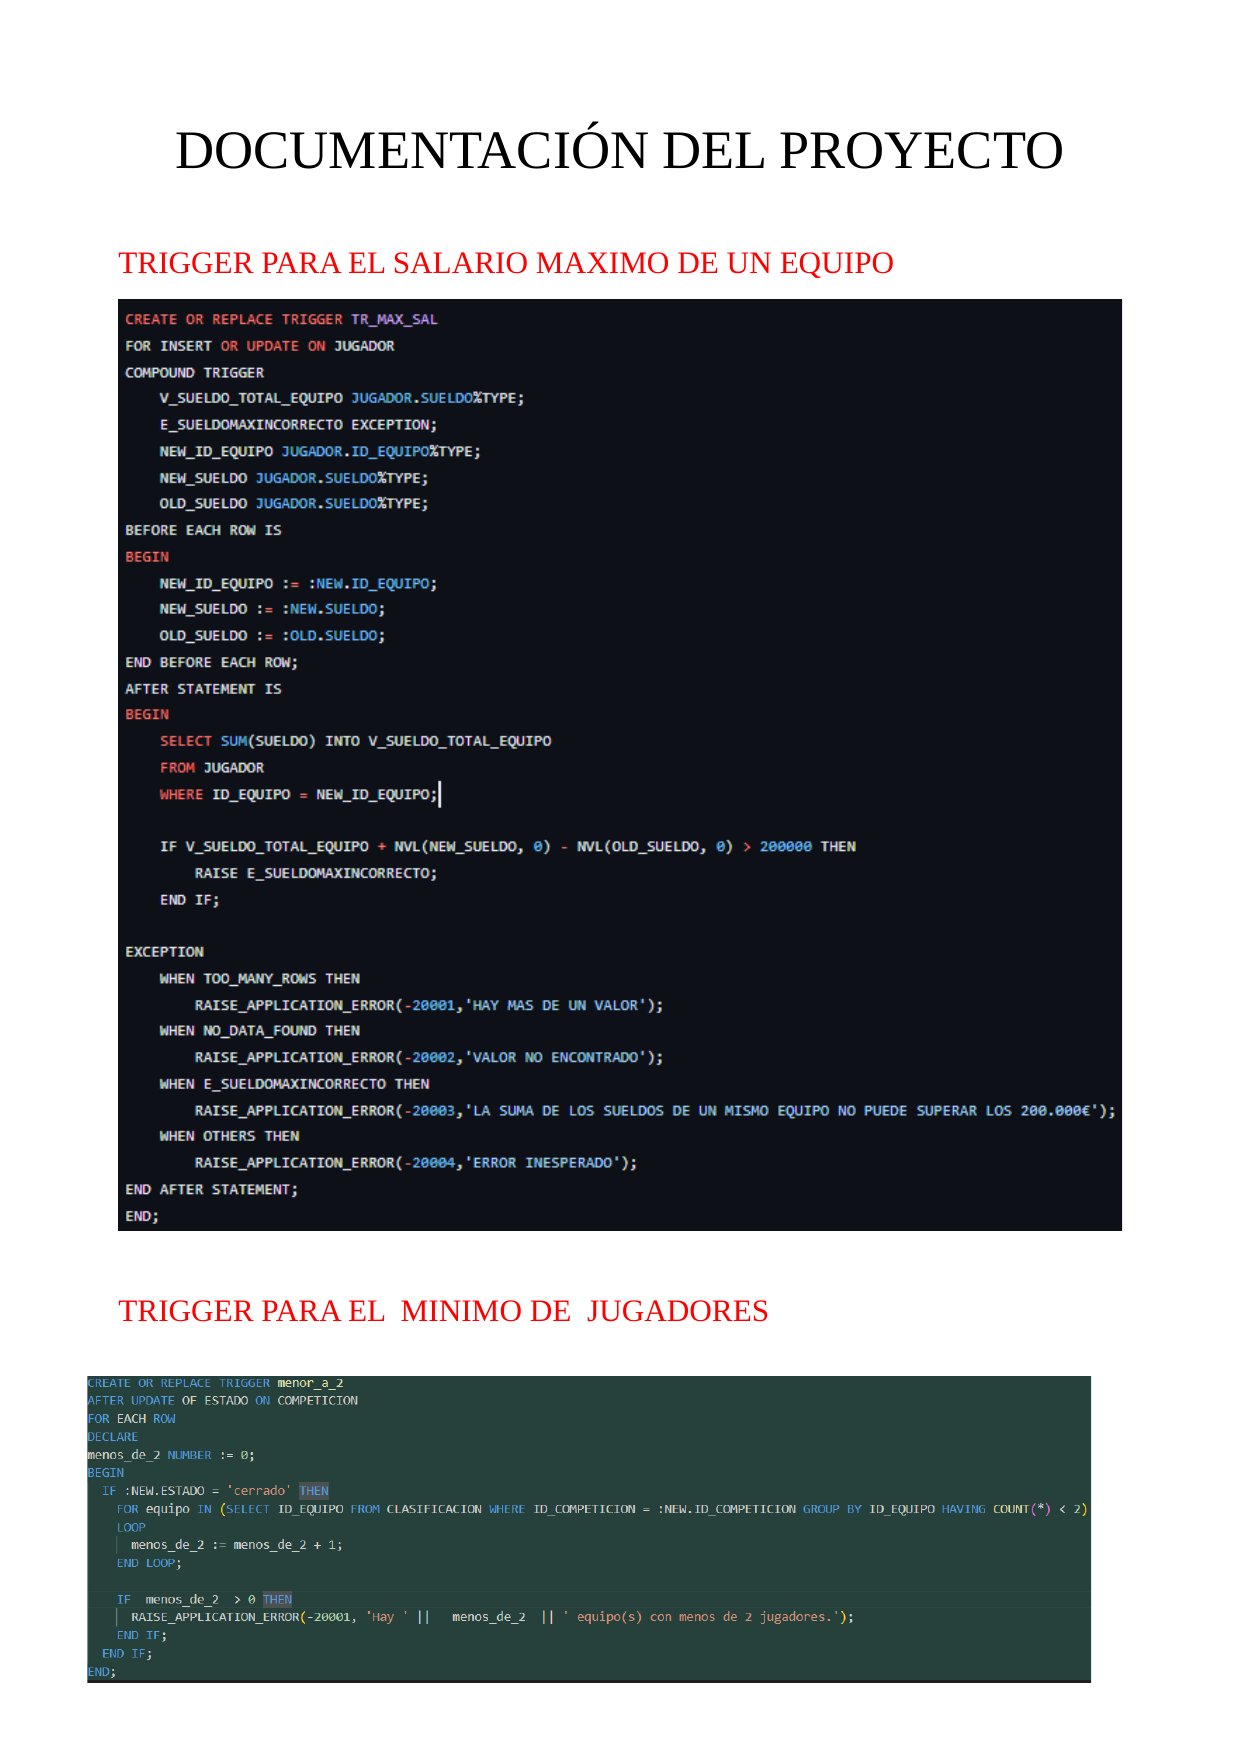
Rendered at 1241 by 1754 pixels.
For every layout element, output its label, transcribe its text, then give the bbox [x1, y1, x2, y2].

picture [87, 1376, 1092, 1683]
text TRIGGER PARA EL SALARIO MAXIMO DE UN EQUIPO [118, 244, 1122, 280]
text TRIGGER PARA EL MINIMO DE JUGADORES [118, 1292, 1122, 1328]
picture [118, 299, 1123, 1231]
